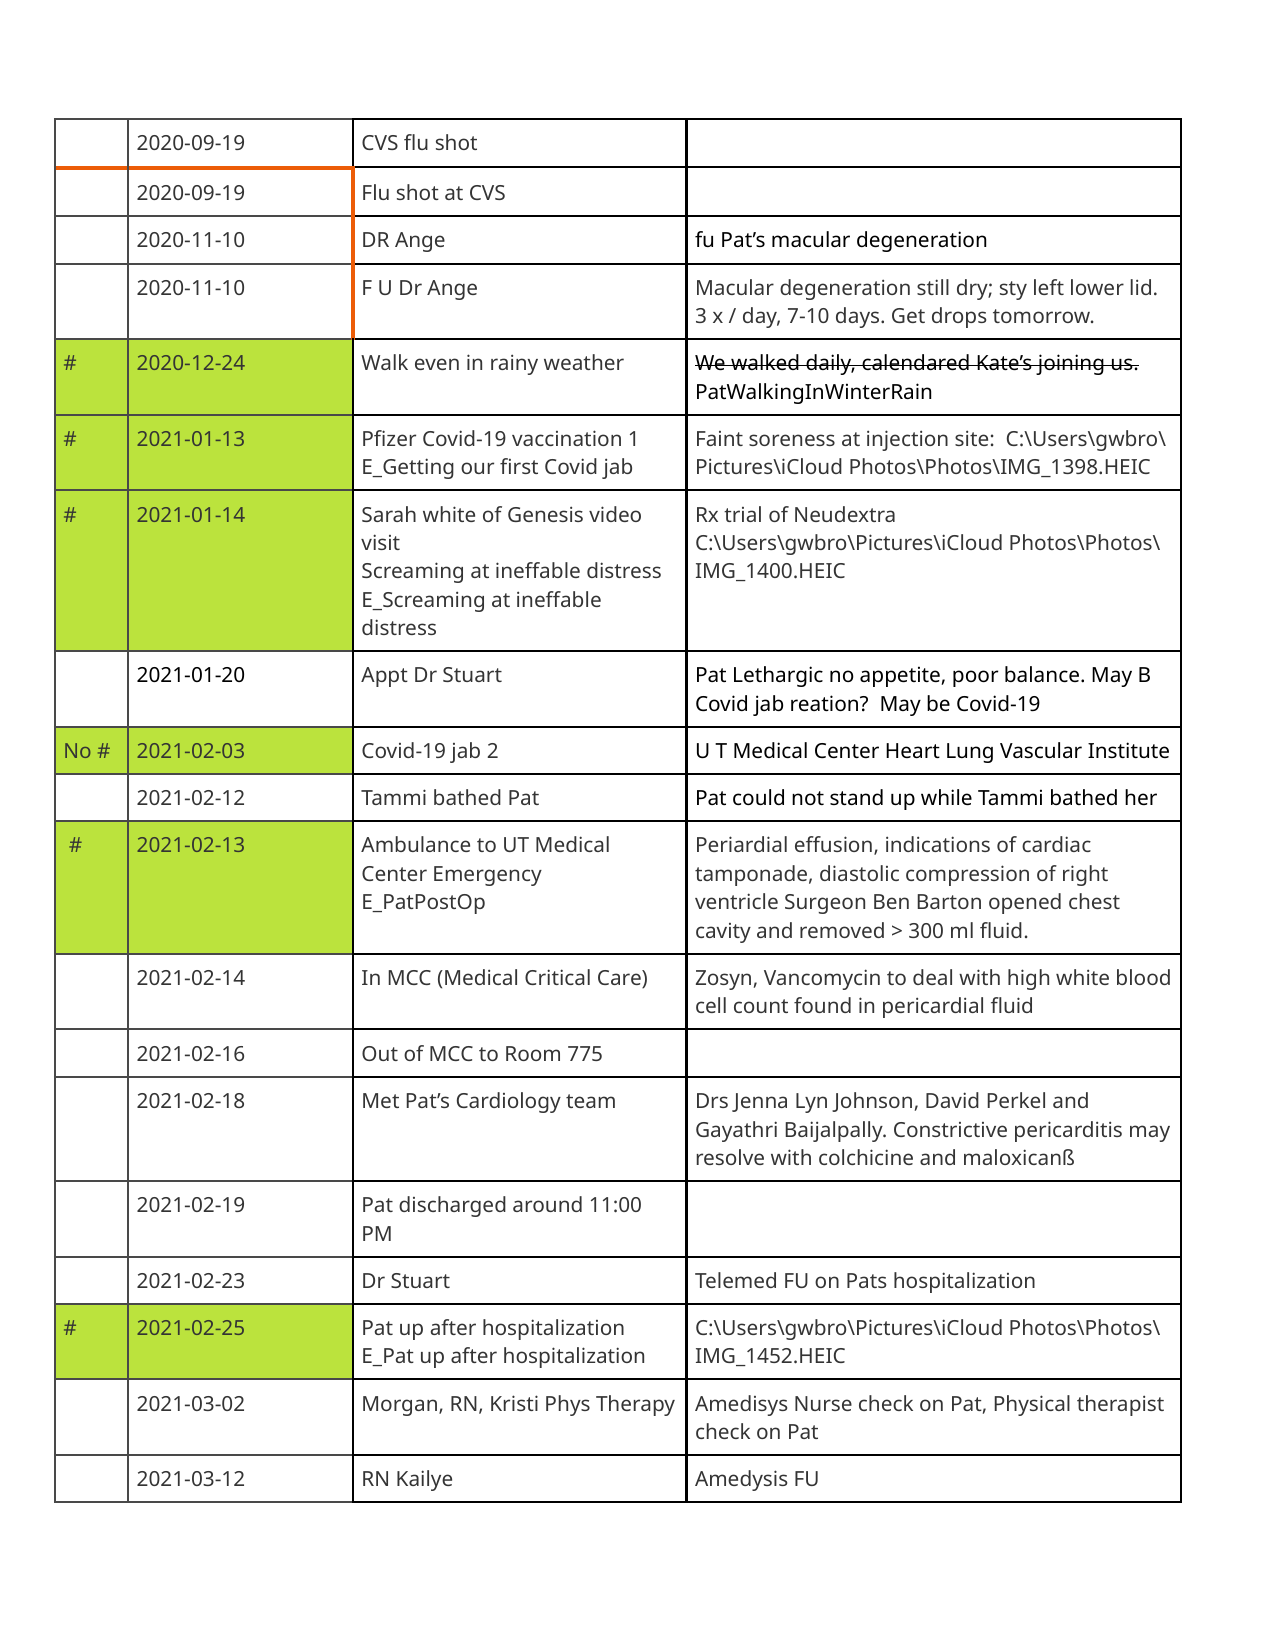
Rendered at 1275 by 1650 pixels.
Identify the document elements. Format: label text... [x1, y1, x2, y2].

table_cell 2021-02-14 [129, 955, 352, 1028]
table_cell 2021-03-12 [129, 1456, 352, 1501]
table_cell Pfizer Covid-19 vaccination 1 E_Getting our first Covid jab [354, 416, 685, 489]
table_cell Amedysis FU [688, 1456, 1180, 1501]
table_cell [56, 775, 127, 820]
table_cell Pat up after hospitalization E_Pat up after hospitalization [354, 1305, 685, 1378]
table_cell 2021-03-02 [129, 1380, 352, 1454]
table_cell [56, 1380, 127, 1454]
table_cell Tammi bathed Pat [354, 775, 685, 820]
table_cell Ambulance to UT Medical Center Emergency E_PatPostOp [354, 822, 685, 953]
table_cell 2020-11-10 [129, 217, 351, 262]
table_cell # [56, 416, 127, 489]
table_cell RN Kailye [354, 1456, 685, 1501]
table_cell 2021-01-20 [129, 652, 352, 726]
table_cell 2021-02-03 [129, 728, 352, 773]
table_cell 2021-01-14 [129, 491, 352, 650]
table_cell Out of MCC to Room 775 [354, 1030, 685, 1076]
table_cell # [56, 1305, 127, 1378]
table_cell Pat discharged around 11:00 PM [354, 1182, 685, 1256]
table_cell 2021-01-13 [129, 416, 352, 489]
table_cell Periardial effusion, indications of cardiac tamponade, diastolic compression of right ventricle Surgeon Ben Barton opened chest cavity and removed > 300 ml fluid. [688, 822, 1180, 953]
table_cell [688, 1030, 1180, 1076]
table_cell U T Medical Center Heart Lung Vascular Institute [688, 728, 1180, 773]
table_cell Flu shot at CVS [355, 168, 685, 215]
table_cell 2020-11-10 [129, 265, 351, 338]
table_cell Appt Dr Stuart [354, 652, 685, 726]
table_cell Sarah white of Genesis video visit Screaming at ineffable distress E_Screaming at ineffable distress [354, 491, 685, 650]
table_cell [688, 168, 1180, 215]
table_cell 2021-02-19 [129, 1182, 352, 1256]
table_cell fu Pat’s macular degeneration [688, 217, 1180, 262]
table_cell Morgan, RN, Kristi Phys Therapy [354, 1380, 685, 1454]
table_cell [56, 217, 127, 262]
table_cell Pat Lethargic no appetite, poor balance. May B Covid jab reation? May be Covid-19 [688, 652, 1180, 726]
table_cell 2021-02-16 [129, 1030, 352, 1076]
table_cell C:\Users\gwbro\Pictures\iCloud Photos\Photos\IMG_1452.HEIC [688, 1305, 1180, 1378]
table_cell [56, 1030, 127, 1076]
table_cell 2020-12-24 [129, 340, 352, 414]
table_cell [56, 1456, 127, 1501]
table_cell [56, 1182, 127, 1256]
table_cell F U Dr Ange [355, 265, 685, 338]
table_cell Pat could not stand up while Tammi bathed her [688, 775, 1180, 820]
table_cell [56, 120, 127, 166]
table_cell # [56, 491, 127, 650]
table_cell Drs Jenna Lyn Johnson, David Perkel and Gayathri Baijalpally. Constrictive pericarditis may resolve with colchicine and maloxicanß [688, 1078, 1180, 1180]
table_cell 2021-02-23 [129, 1258, 352, 1303]
table_cell 2021-02-12 [129, 775, 352, 820]
table_cell Rx trial of Neudextra C:\Users\gwbro\Pictures\iCloud Photos\Photos\IMG_1400.HEIC [688, 491, 1180, 650]
table_cell 2021-02-25 [129, 1305, 352, 1378]
table_cell Telemed FU on Pats hospitalization [688, 1258, 1180, 1303]
table_cell 2021-02-18 [129, 1078, 352, 1180]
table_cell We walked daily, calendared Kate’s joining us. PatWalkingInWinterRain [688, 340, 1180, 414]
table_cell Covid-19 jab 2 [354, 728, 685, 773]
table_cell # [56, 340, 127, 414]
table_cell 2020-09-19 [129, 170, 351, 215]
table_cell In MCC (Medical Critical Care) [354, 955, 685, 1028]
table_cell [688, 120, 1180, 166]
table_cell DR Ange [355, 217, 685, 262]
table_cell [56, 265, 127, 338]
table_cell Amedisys Nurse check on Pat, Physical therapist check on Pat [688, 1380, 1180, 1454]
table_cell [56, 1078, 127, 1180]
table_cell 2020-09-19 [129, 120, 352, 166]
table_cell [56, 170, 127, 215]
table_cell Dr Stuart [354, 1258, 685, 1303]
table_cell [56, 652, 127, 726]
table_cell [56, 1258, 127, 1303]
table_cell Zosyn, Vancomycin to deal with high white blood cell count found in pericardial fluid [688, 955, 1180, 1028]
table_cell [688, 1182, 1180, 1256]
table_cell Walk even in rainy weather [354, 340, 685, 414]
table_cell [56, 955, 127, 1028]
table_cell Faint soreness at injection site: C:\Users\gwbro\Pictures\iCloud Photos\Photos\IMG_1398.HEIC [688, 416, 1180, 489]
table_cell No # [56, 728, 127, 773]
table_cell CVS flu shot [354, 120, 685, 166]
table_cell Macular degeneration still dry; sty left lower lid. 3 x / day, 7-10 days. Get drops tomorrow. [688, 265, 1180, 338]
table_cell 2021-02-13 [129, 822, 352, 953]
table_cell Met Pat’s Cardiology team [354, 1078, 685, 1180]
table_cell # [56, 822, 127, 953]
